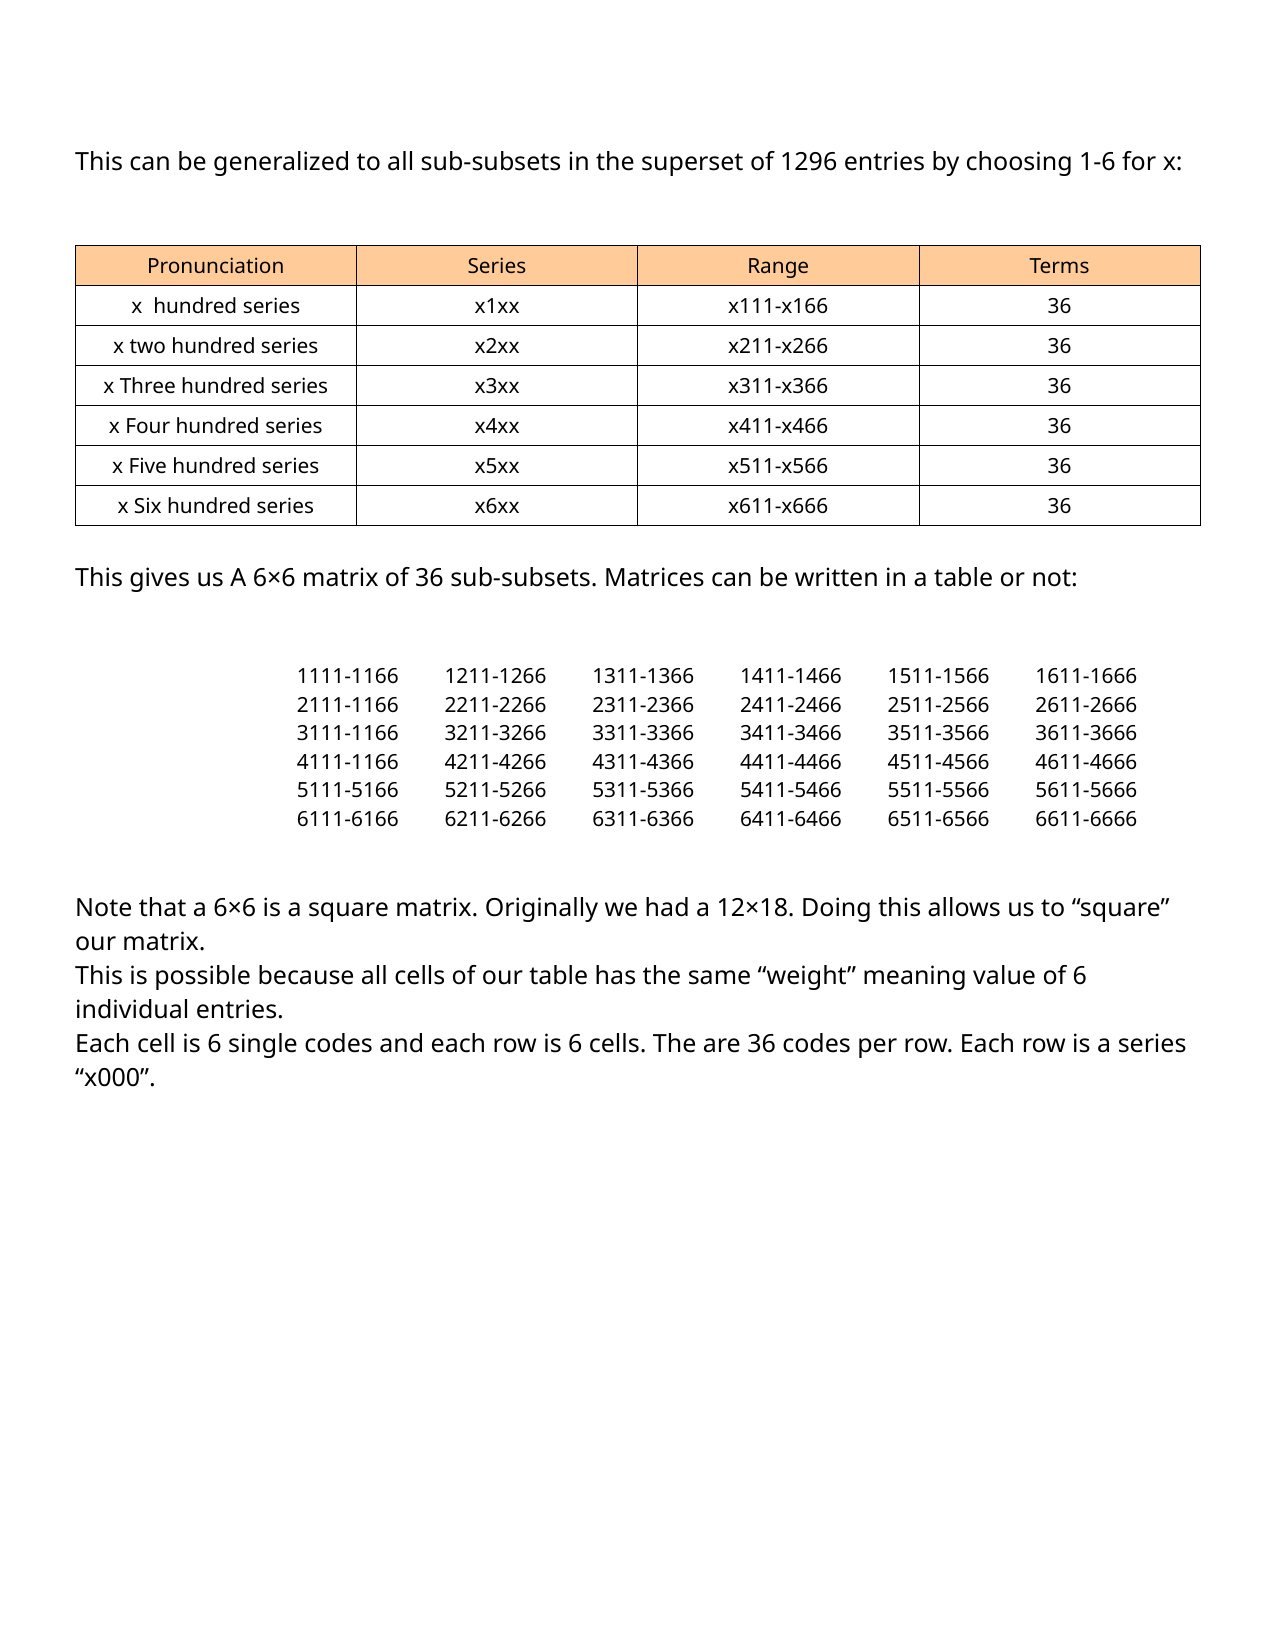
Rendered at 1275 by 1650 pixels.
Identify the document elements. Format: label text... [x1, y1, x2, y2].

table_cell x3xx [357, 366, 637, 405]
text 6111-6166 6211-6266 6311-6366 6411-6466 6511-6566 6611-6666 [75, 804, 1200, 832]
table_cell 36 [920, 286, 1200, 325]
text Note that a 6×6 is a square matrix. Originally we had a 12×18. Doing this allows us to “square” our matrix. [75, 889, 1200, 957]
table_cell x411-x466 [638, 406, 919, 445]
table_cell x5xx [357, 446, 637, 485]
table_header Series [357, 246, 637, 285]
text 1111-1166 1211-1266 1311-1366 1411-1466 1511-1566 1611-1666 [75, 662, 1200, 690]
text Each cell is 6 single codes and each row is 6 cells. The are 36 codes per row. Each row is a series “x000”. [75, 1025, 1200, 1093]
table_cell x511-x566 [638, 446, 919, 485]
table_header Terms [920, 246, 1200, 285]
text This can be generalized to all sub-subsets in the superset of 1296 entries by choosing 1-6 for x: [75, 143, 1200, 177]
text This is possible because all cells of our table has the same “weight” meaning value of 6 individual entries. [75, 957, 1200, 1025]
table_cell x311-x366 [638, 366, 919, 405]
table_cell x4xx [357, 406, 637, 445]
table_header Range [638, 246, 919, 285]
table_cell x hundred series [76, 286, 356, 325]
text 3111-1166 3211-3266 3311-3366 3411-3466 3511-3566 3611-3666 [75, 718, 1200, 747]
table_cell x1xx [357, 286, 637, 325]
table_header Pronunciation [76, 246, 356, 285]
table_cell x111-x166 [638, 286, 919, 325]
table_cell x two hundred series [76, 326, 356, 365]
text 4111-1166 4211-4266 4311-4366 4411-4466 4511-4566 4611-4666 [75, 747, 1200, 775]
table_cell x2xx [357, 326, 637, 365]
table_cell x Three hundred series [76, 366, 356, 405]
table_cell x611-x666 [638, 486, 919, 525]
table_cell 36 [920, 446, 1200, 485]
table_cell x Five hundred series [76, 446, 356, 485]
table_cell x Six hundred series [76, 486, 356, 525]
table_cell 36 [920, 366, 1200, 405]
table_cell x Four hundred series [76, 406, 356, 445]
text 2111-1166 2211-2266 2311-2366 2411-2466 2511-2566 2611-2666 [75, 690, 1200, 718]
text This gives us A 6×6 matrix of 36 sub-subsets. Matrices can be written in a table or not: [75, 559, 1200, 593]
table_cell x6xx [357, 486, 637, 525]
table_cell 36 [920, 406, 1200, 445]
table_cell x211-x266 [638, 326, 919, 365]
table_cell 36 [920, 326, 1200, 365]
table_cell 36 [920, 486, 1200, 525]
text 5111-5166 5211-5266 5311-5366 5411-5466 5511-5566 5611-5666 [75, 775, 1200, 804]
